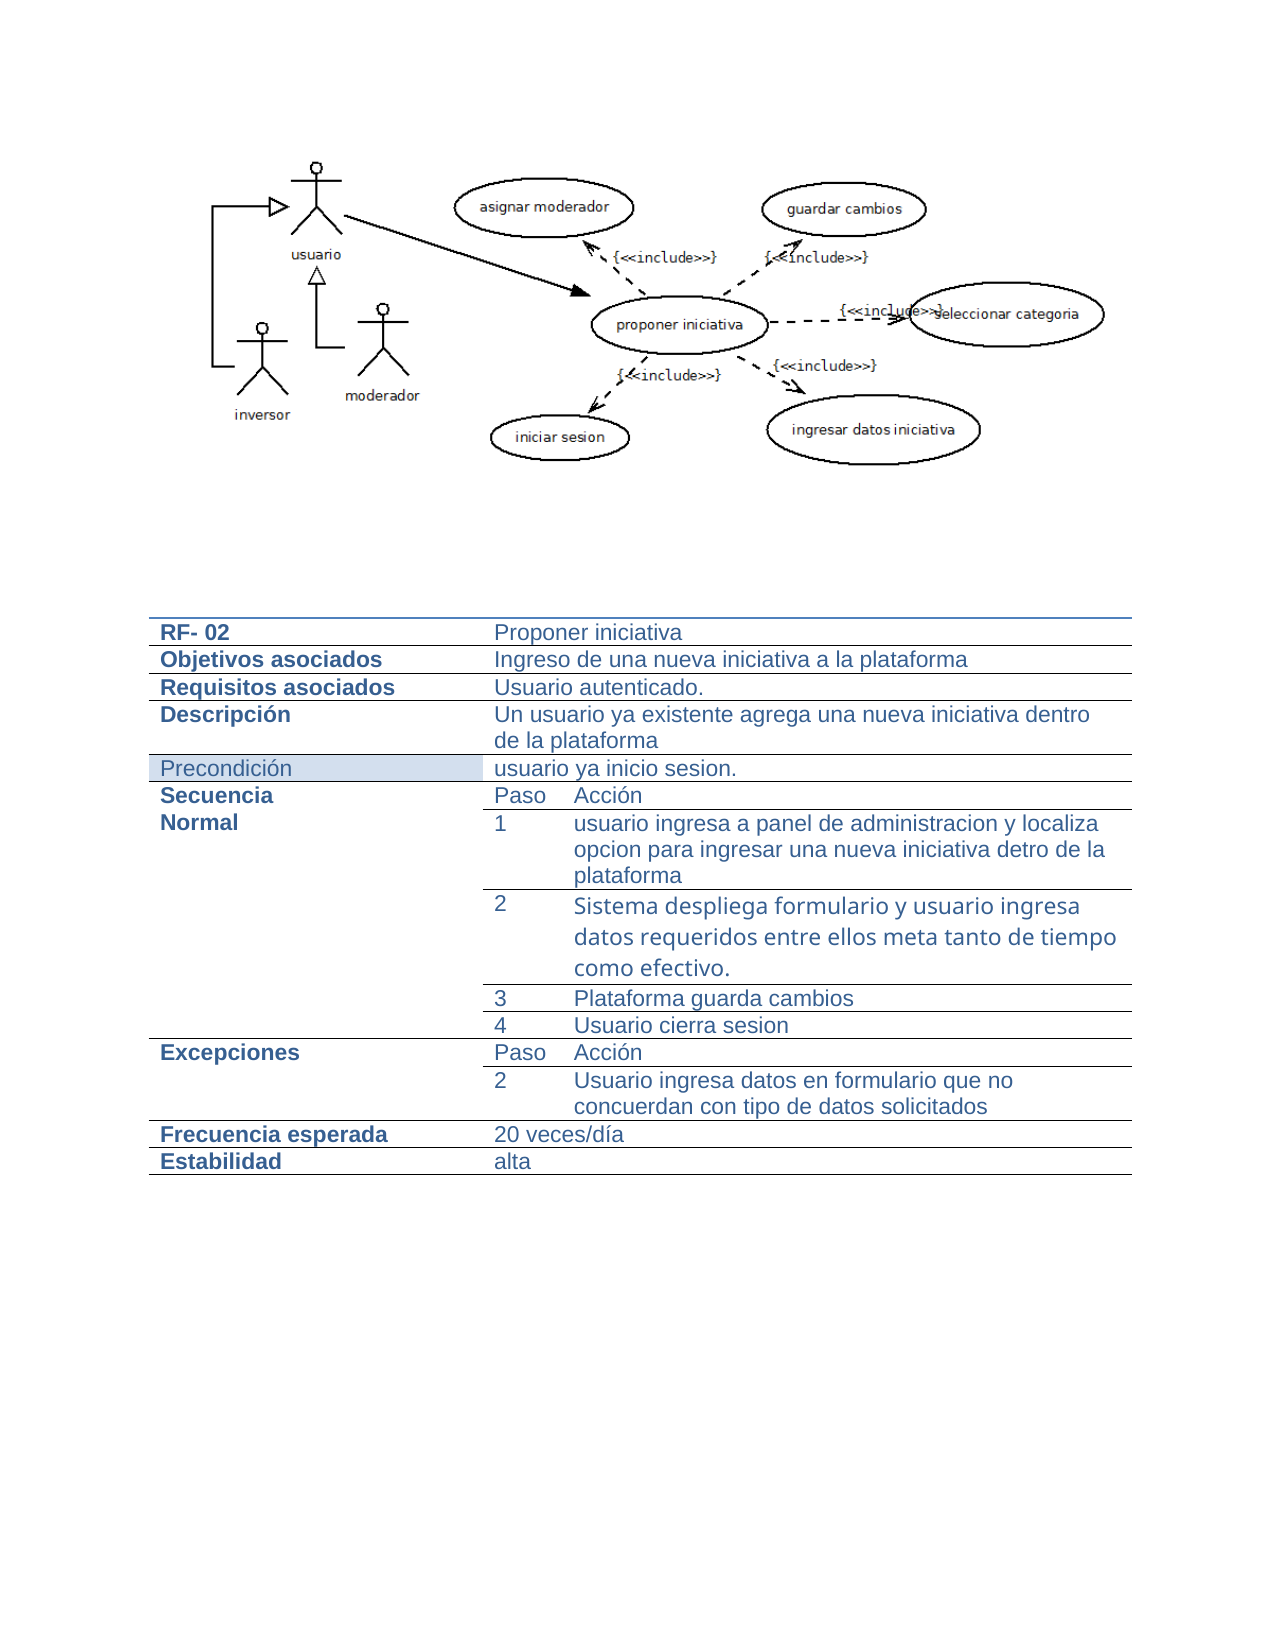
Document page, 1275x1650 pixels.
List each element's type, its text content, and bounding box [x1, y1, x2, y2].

table_cell Un usuario ya existente agrega una nueva iniciativa dentro de la plataforma [483, 701, 1132, 754]
table_cell Usuario ingresa datos en formulario que no concuerdan con tipo de datos solicitados [563, 1067, 1132, 1119]
table_header Proponer iniciativa [483, 619, 1132, 645]
table_cell Usuario cierra sesion [563, 1012, 1132, 1038]
table_cell 2 [483, 1067, 562, 1119]
table_cell 1 [483, 810, 562, 889]
table_cell Paso [483, 782, 562, 809]
table_header RF- 02 [149, 619, 483, 645]
table_cell usuario ingresa a panel de administracion y localiza opcion para ingresar una nueva iniciativa detro de la plataforma [563, 810, 1132, 889]
table_cell Requisitos asociados [149, 674, 483, 700]
table_cell 4 [483, 1012, 562, 1038]
table_cell 2 [483, 890, 562, 983]
table_cell Secuencia Normal [149, 782, 483, 1038]
table_cell Acción [563, 1039, 1132, 1066]
table_cell Excepciones [149, 1039, 483, 1119]
table_cell usuario ya inicio sesion. [483, 755, 1132, 781]
picture [150, 150, 1125, 511]
table_cell Frecuencia esperada [149, 1121, 483, 1147]
table_cell Estabilidad [149, 1148, 483, 1174]
table_cell Acción [563, 782, 1132, 809]
table_cell Descripción [149, 701, 483, 754]
table_cell Sistema despliega formulario y usuario ingresa datos requeridos entre ellos meta tanto de tiempo como efectivo. [563, 890, 1132, 983]
table_cell 20 veces/día [483, 1121, 1132, 1147]
table_cell Plataforma guarda cambios [563, 985, 1132, 1011]
table_cell Paso [483, 1039, 562, 1066]
table_cell Precondición [149, 755, 483, 781]
table_cell Usuario autenticado. [483, 674, 1132, 700]
table_cell Objetivos asociados [149, 646, 483, 673]
table_cell Ingreso de una nueva iniciativa a la plataforma [483, 646, 1132, 673]
table_cell alta [483, 1148, 1132, 1174]
table_cell 3 [483, 985, 562, 1011]
